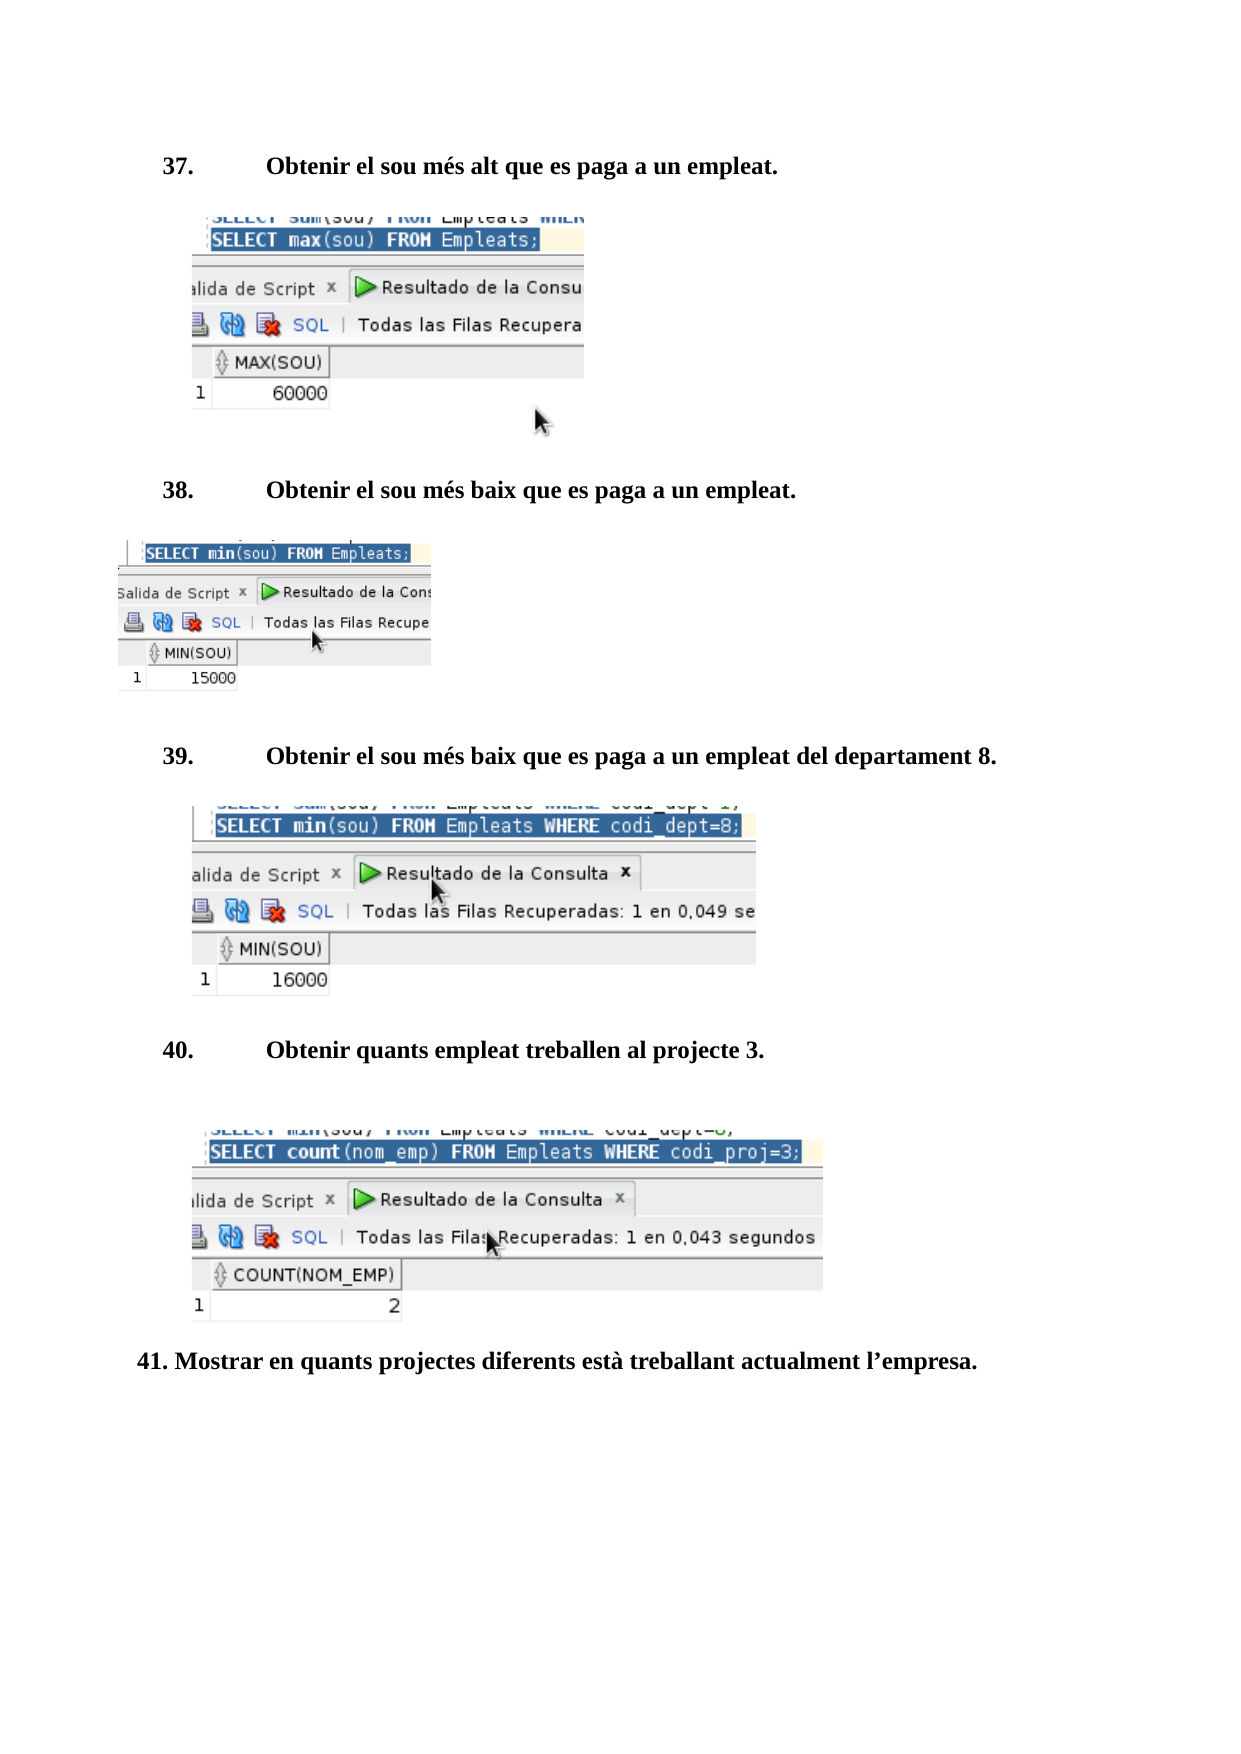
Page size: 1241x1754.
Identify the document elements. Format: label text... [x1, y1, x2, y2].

picture [118, 540, 431, 704]
list Obtenir el sou més alt que es paga a un empleat. [162, 151, 1122, 180]
list Obtenir quants empleat treballen al projecte 3. [162, 1035, 1122, 1063]
list Obtenir el sou més baix que es paga a un empleat. [162, 475, 1122, 503]
picture [191, 806, 756, 998]
picture [191, 1130, 823, 1327]
list Obtenir el sou més baix que es paga a un empleat del departament 8. [162, 741, 1122, 769]
picture [191, 217, 584, 438]
text 41. Mostrar en quants projectes diferents està treballant actualment l’empresa. [118, 1346, 1122, 1374]
